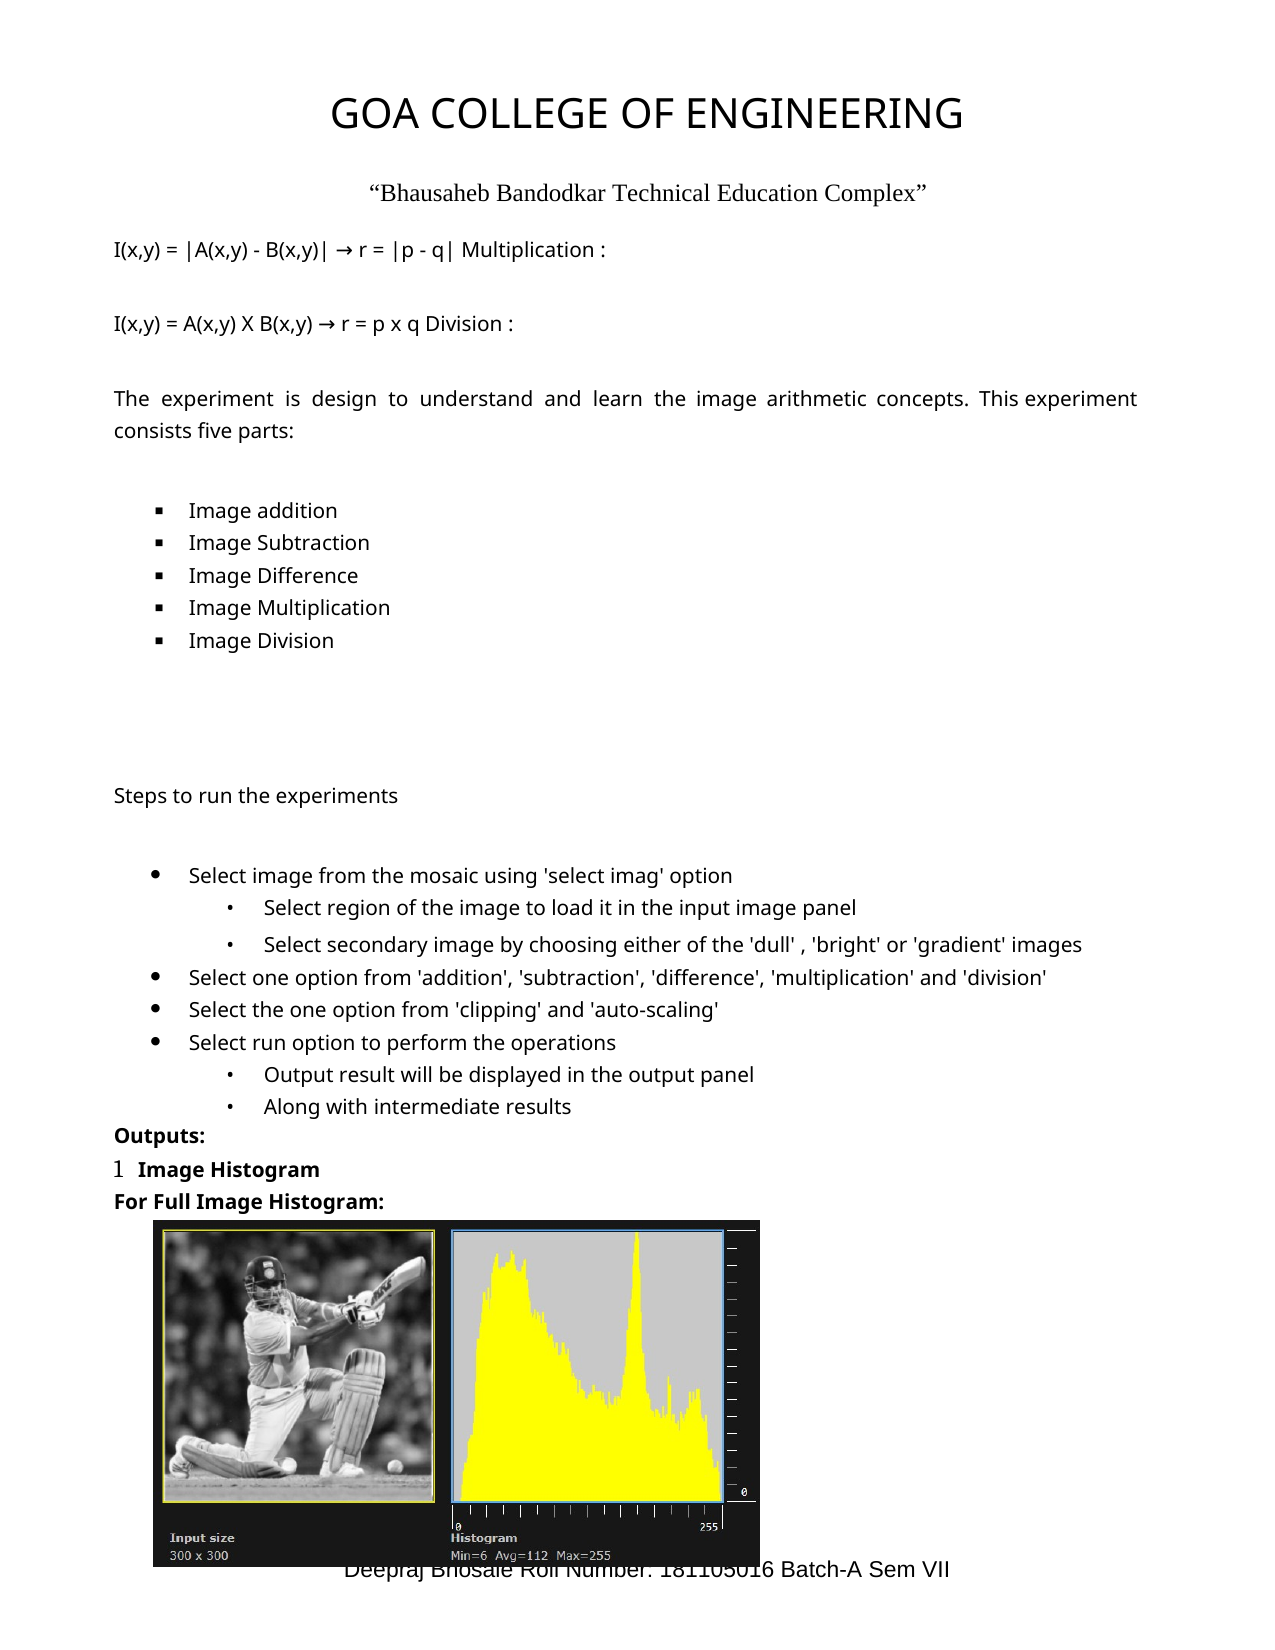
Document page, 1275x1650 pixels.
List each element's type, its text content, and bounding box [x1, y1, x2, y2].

list Select one option from 'addition', 'subtraction', 'difference', 'multiplication' and 'division' [151, 963, 1092, 991]
text I(x,y) = A(x,y) X B(x,y) → r = p x q Division : [113, 309, 657, 338]
text The experiment is design to understand and learn the image arithmetic concepts. This experiment consists five parts: [113, 384, 1191, 445]
list Select secondary image by choosing either of the 'dull' , 'bright' or 'gradient' images [226, 930, 1149, 958]
list Select image from the mosaic using 'select imag' option [151, 861, 1191, 889]
list Image Difference [151, 561, 1191, 589]
list Select run option to perform the operations [151, 1028, 1191, 1056]
picture [153, 1220, 760, 1567]
list Image Histogram [113, 1154, 1191, 1183]
list Image addition [151, 496, 1191, 525]
text Outputs: [113, 1121, 1191, 1149]
list Along with intermediate results [226, 1092, 1191, 1121]
list Output result will be displayed in the output panel [226, 1060, 1191, 1088]
list Select the one option from 'clipping' and 'auto-scaling' [151, 995, 1191, 1024]
list Image Multiplication [151, 593, 1191, 622]
text I(x,y) = |A(x,y) - B(x,y)| → r = |p - q| Multiplication : [113, 235, 657, 264]
text For Full Image Histogram: [113, 1187, 1191, 1216]
text Steps to run the experiments [113, 781, 1191, 809]
list Image Division [151, 626, 1191, 654]
list Select region of the image to load it in the input image panel [226, 893, 1191, 922]
list Image Subtraction [151, 528, 1191, 557]
